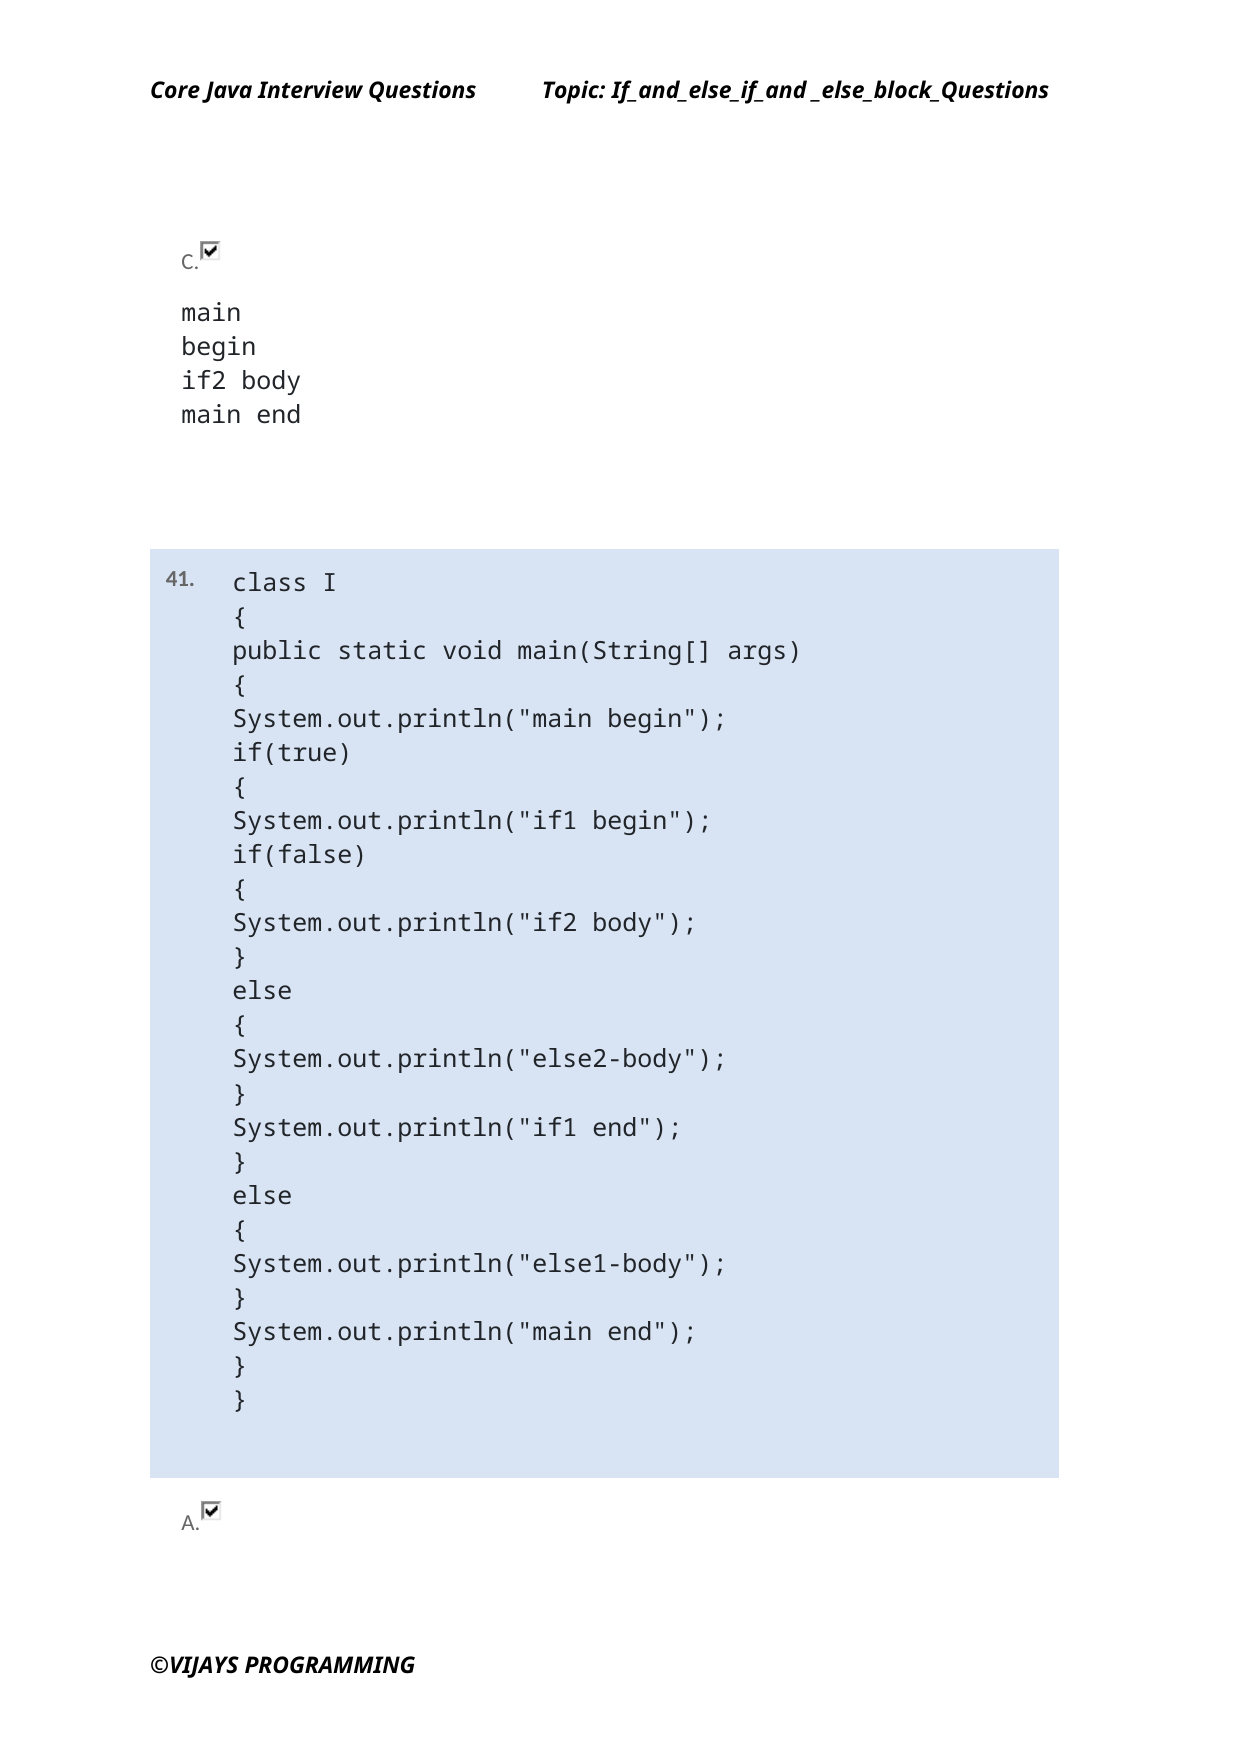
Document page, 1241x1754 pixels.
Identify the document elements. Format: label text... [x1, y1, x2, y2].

table_header [181, 166, 319, 234]
table_cell [150, 150, 1090, 548]
table_header C. main begin if2 body main end [181, 234, 319, 533]
table_header [1059, 549, 1090, 1478]
table_header class I { public static void main(String[] args) { System.out.println("main begin"); if(true) { System.out.println("if1 begin"); if(false) { System.out.println("if2 body"); } else { System.out.println("else2-body"); } System.out.println("if1 end"); } else { System.out.println("else1-body"); } System.out.println("main end"); } } [216, 549, 1059, 1478]
table_cell [150, 1478, 1090, 1570]
table_header A. [181, 1494, 319, 1554]
table_header 41. [150, 549, 216, 1478]
